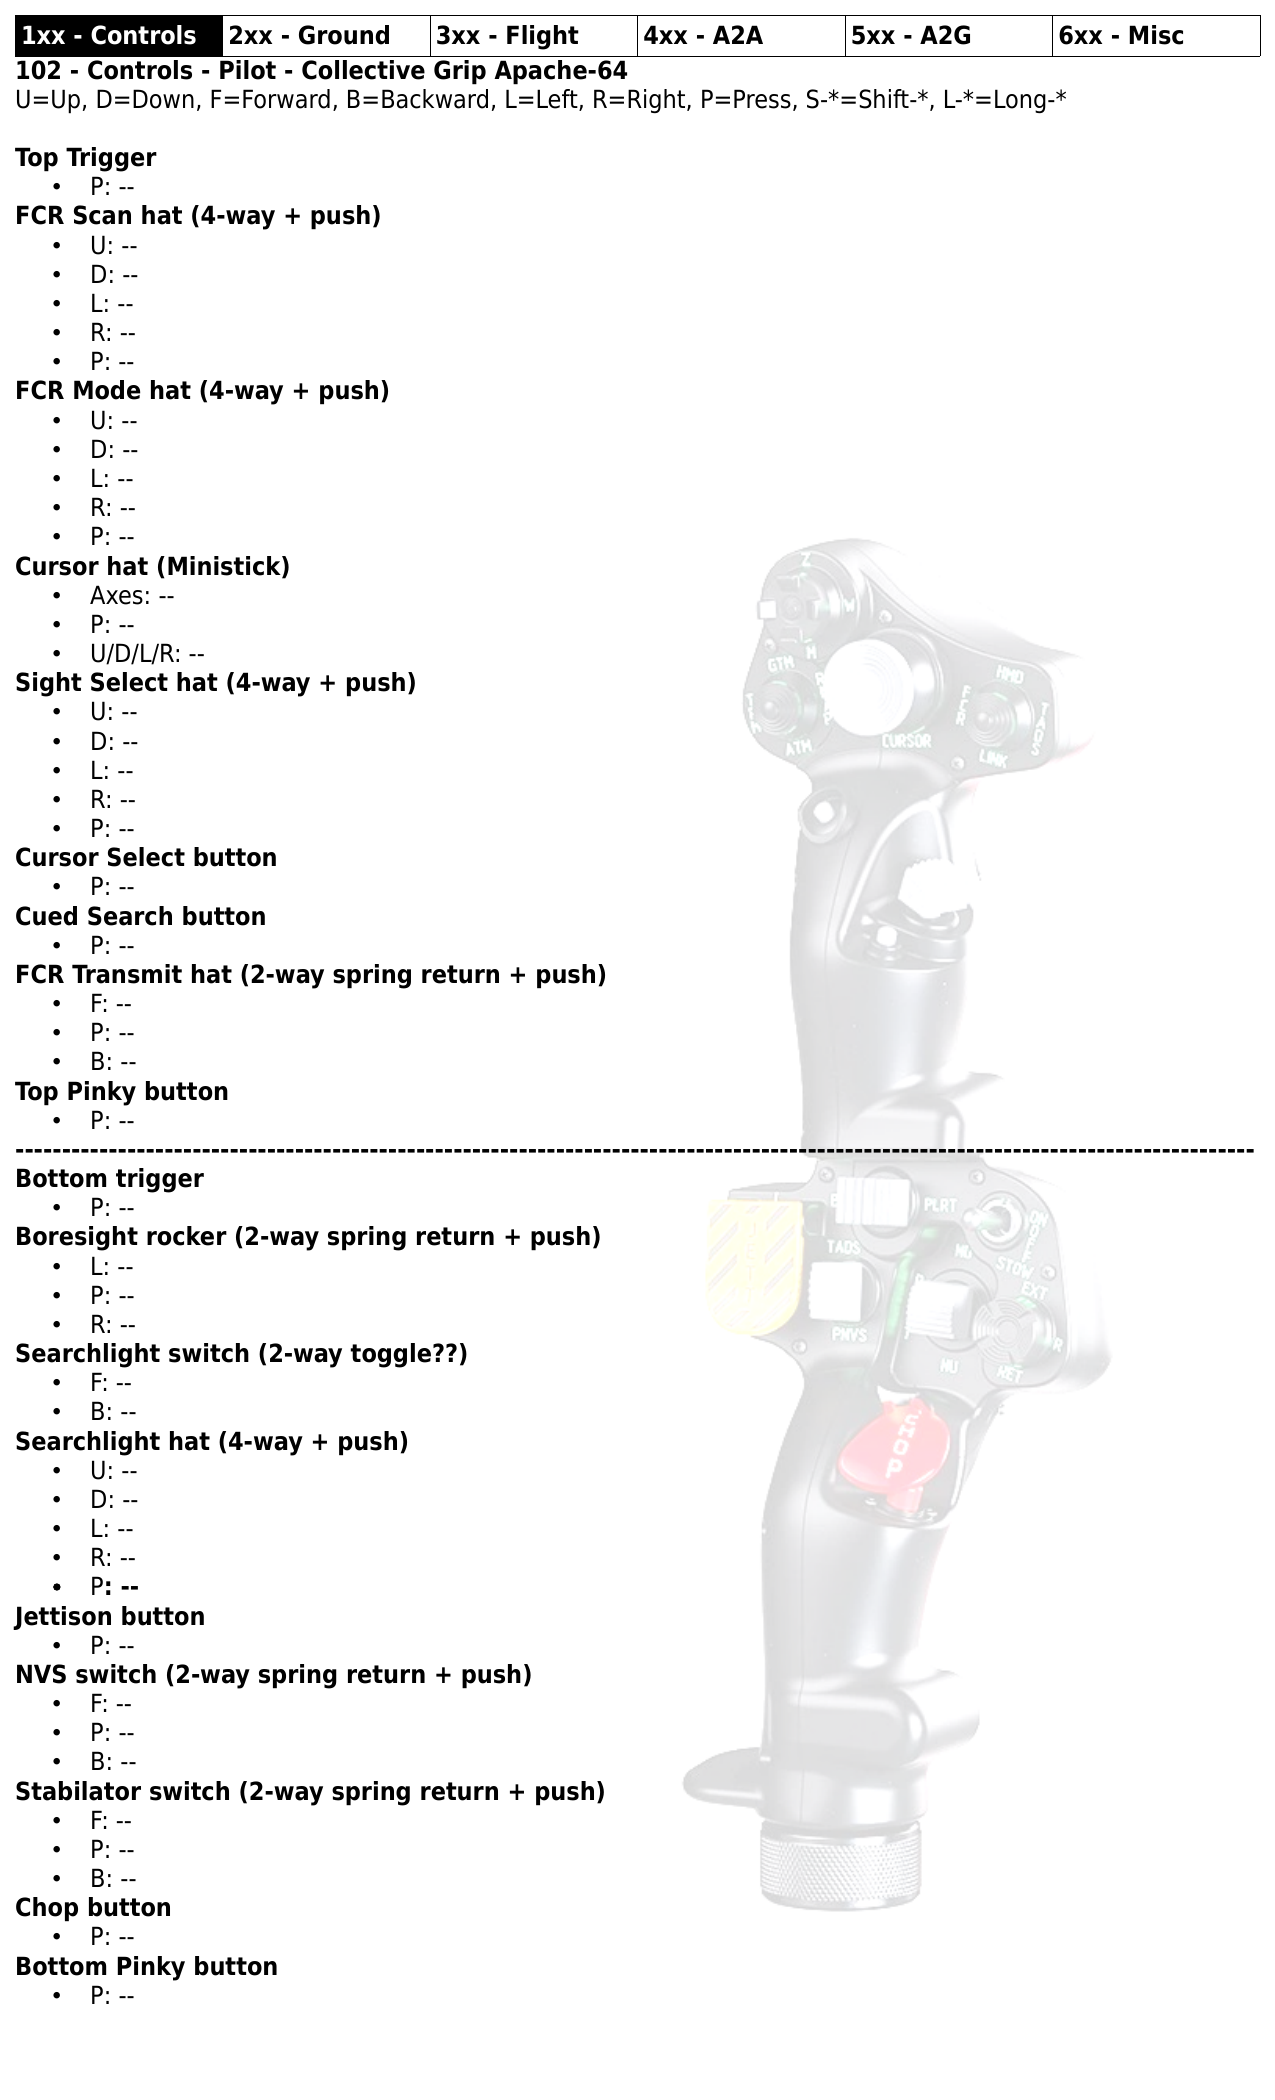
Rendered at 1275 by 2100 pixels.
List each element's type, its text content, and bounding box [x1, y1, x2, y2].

text FCR Transmit hat (2-way spring return + push) [1141, 960, 1260, 989]
table_header 5xx - A2G [846, 16, 1052, 56]
list F: -- [52, 1806, 604, 1835]
text ------------------------------------------------------------------------------------------------------------------------------------- [1141, 1135, 1260, 1164]
list P: -- [52, 1835, 604, 1864]
text FCR Mode hat (4-way + push) [15, 377, 1260, 406]
list B: -- [52, 1747, 604, 1777]
list U: -- [52, 697, 604, 727]
list [1141, 1689, 1260, 1718]
list P: -- [52, 1631, 604, 1660]
text FCR Transmit hat (2-way spring return + push) [15, 960, 604, 989]
text ------------------------------------------------------------------------------------------------------------------------------------- [15, 1135, 604, 1164]
text Jettison button [15, 1602, 604, 1631]
text FCR Scan hat (4-way + push) [15, 202, 1260, 231]
text [1141, 1660, 1260, 1689]
list L: -- [52, 756, 604, 785]
list P: -- [52, 872, 604, 902]
list [1141, 1310, 1260, 1339]
list [1141, 872, 1260, 902]
list U: -- [52, 231, 1260, 260]
text Cursor Select button [15, 843, 604, 872]
list P: -- [52, 814, 604, 843]
text Sight Select hat (4-way + push) [15, 668, 604, 697]
list B: -- [52, 1864, 604, 1893]
list [1141, 1543, 1260, 1572]
text Cursor hat (Ministick) [15, 552, 604, 581]
text Searchlight hat (4-way + push) [15, 1427, 604, 1456]
table_header 4xx - A2A [638, 16, 845, 56]
list [1141, 1806, 1260, 1835]
list P: -- [52, 931, 604, 960]
list [1141, 1106, 1260, 1135]
list L: -- [52, 1514, 604, 1543]
text [1141, 902, 1260, 931]
list L: -- [52, 464, 1260, 493]
text [1141, 552, 1260, 581]
text [1141, 1427, 1260, 1456]
list [1141, 1631, 1260, 1660]
text [1141, 1893, 1260, 1922]
list [1141, 639, 1260, 668]
list P: -- [52, 1922, 1260, 1952]
text Cued Search button [15, 902, 604, 931]
text Stabilator switch (2-way spring return + push) [15, 1777, 604, 1806]
table_header 2xx - Ground [223, 16, 430, 56]
text [1141, 1602, 1260, 1631]
list [1141, 1193, 1260, 1222]
list [1141, 727, 1260, 756]
list P: -- [52, 1718, 604, 1747]
list R: -- [52, 1310, 604, 1339]
text [1141, 668, 1260, 697]
text Bottom Pinky button [15, 1952, 1260, 1981]
list [1141, 814, 1260, 843]
list P: -- [52, 1572, 604, 1602]
list P: -- [52, 1106, 604, 1135]
list F: -- [52, 1689, 604, 1718]
list U: -- [52, 406, 1260, 435]
list [1141, 581, 1260, 610]
list P: -- [52, 610, 604, 639]
list D: -- [52, 260, 1260, 289]
list [1141, 1572, 1260, 1602]
text U=Up, D=Down, F=Forward, B=Backward, L=Left, R=Right, P=Press, S-*=Shift-*, L-*=Long-* [15, 85, 1260, 114]
text Boresight rocker (2-way spring return + push) [15, 1222, 604, 1252]
list F: -- [52, 989, 604, 1018]
list R: -- [52, 493, 1260, 522]
table_header 6xx - Misc [1053, 16, 1260, 56]
text [1141, 1777, 1260, 1806]
list B: -- [52, 1047, 604, 1077]
table_header 3xx - Flight [431, 16, 637, 56]
list [1141, 522, 1260, 552]
list U/D/L/R: -- [52, 639, 604, 668]
list [1141, 931, 1260, 960]
text Bottom trigger [15, 1164, 604, 1193]
list [1141, 1456, 1260, 1485]
list [1141, 989, 1260, 1018]
list [1141, 1397, 1260, 1427]
text [1141, 843, 1260, 872]
list D: -- [52, 727, 604, 756]
list [1141, 1514, 1260, 1543]
text 102 - Controls - Pilot - Collective Grip Apache-64 [15, 57, 1260, 85]
list P: -- [52, 1193, 604, 1222]
list [1141, 1252, 1260, 1281]
list Axes: -- [52, 581, 604, 610]
list [1141, 1047, 1260, 1077]
text [1141, 1222, 1260, 1252]
text Chop button [15, 1893, 604, 1922]
list F: -- [52, 1368, 604, 1397]
text NVS switch (2-way spring return + push) [15, 1660, 604, 1689]
list [1141, 1718, 1260, 1747]
list [1141, 1485, 1260, 1514]
list L: -- [52, 1252, 604, 1281]
list [1141, 1018, 1260, 1047]
list [1141, 756, 1260, 785]
text Searchlight switch (2-way toggle??) [15, 1339, 604, 1368]
list D: -- [52, 435, 1260, 464]
text [1141, 1164, 1260, 1193]
list [1141, 1835, 1260, 1864]
list P: -- [52, 172, 1260, 202]
list [1141, 1747, 1260, 1777]
list [1141, 1864, 1260, 1893]
list [1141, 1281, 1260, 1310]
list P: -- [52, 522, 604, 552]
text Top Trigger [15, 143, 1260, 172]
list [1141, 1368, 1260, 1397]
list L: -- [52, 289, 1260, 318]
list R: -- [52, 785, 604, 814]
list P: -- [52, 1018, 604, 1047]
list [1141, 610, 1260, 639]
list D: -- [52, 1485, 604, 1514]
list P: -- [52, 1281, 604, 1310]
list B: -- [52, 1397, 604, 1427]
text [1141, 1077, 1260, 1106]
list R: -- [52, 318, 1260, 347]
list P: -- [52, 1981, 1260, 2010]
text [1141, 1339, 1260, 1368]
table_header 1xx - Controls [16, 16, 222, 56]
list [1141, 697, 1260, 727]
list P: -- [52, 347, 1260, 377]
list [1141, 785, 1260, 814]
text Top Pinky button [15, 1077, 604, 1106]
list U: -- [52, 1456, 604, 1485]
list R: -- [52, 1543, 604, 1572]
